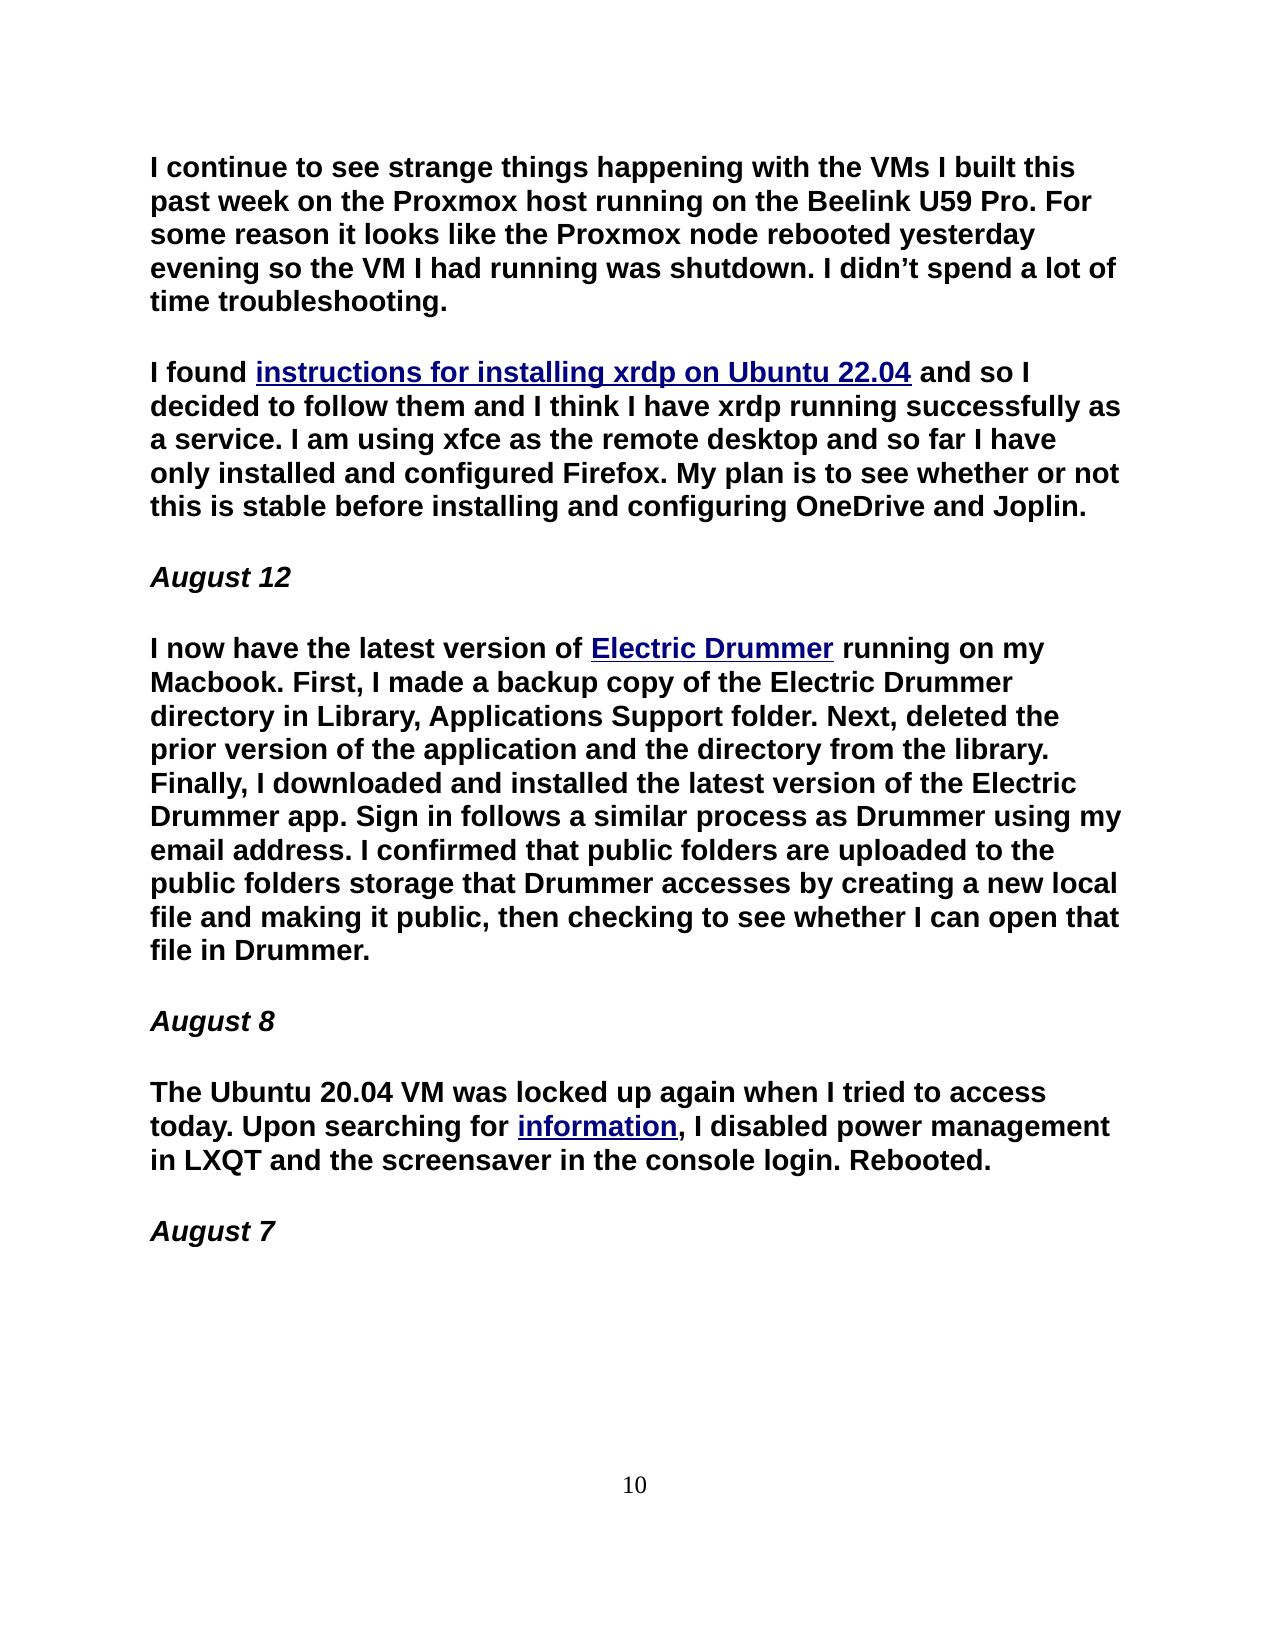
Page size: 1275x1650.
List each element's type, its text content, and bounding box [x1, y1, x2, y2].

subtitle The Ubuntu 20.04 VM was locked up again when I tried to access today. Upon searching for information, I disabled power management in LXQT and the screensaver in the console login. Rebooted. [150, 1075, 1125, 1176]
subtitle August 7 [150, 1213, 1125, 1247]
subtitle I now have the latest version of Electric Drummer running on my Macbook. First, I made a backup copy of the Electric Drummer directory in Library, Applications Support folder. Next, deleted the prior version of the application and the directory from the library. Finally, I downloaded and installed the latest version of the Electric Drummer app. Sign in follows a similar process as Drummer using my email address. I confirmed that public folders are uploaded to the public folders storage that Drummer accesses by creating a new local file and making it public, then checking to see whether I can open that file in Drummer. [150, 631, 1125, 967]
subtitle August 12 [150, 560, 1125, 594]
subtitle August 8 [150, 1004, 1125, 1038]
subtitle I found instructions for installing xrdp on Ubuntu 22.04 and so I decided to follow them and I think I have xrdp running successfully as a service. I am using xfce as the remote desktop and so far I have only installed and configured Firefox. My plan is to see whether or not this is stable before installing and configuring OneDrive and Joplin. [150, 355, 1125, 523]
subtitle I continue to see strange things happening with the VMs I built this past week on the Proxmox host running on the Beelink U59 Pro. For some reason it looks like the Proxmox node rebooted yesterday evening so the VM I had running was shutdown. I didn’t spend a lot of time troubleshooting. [150, 150, 1125, 318]
